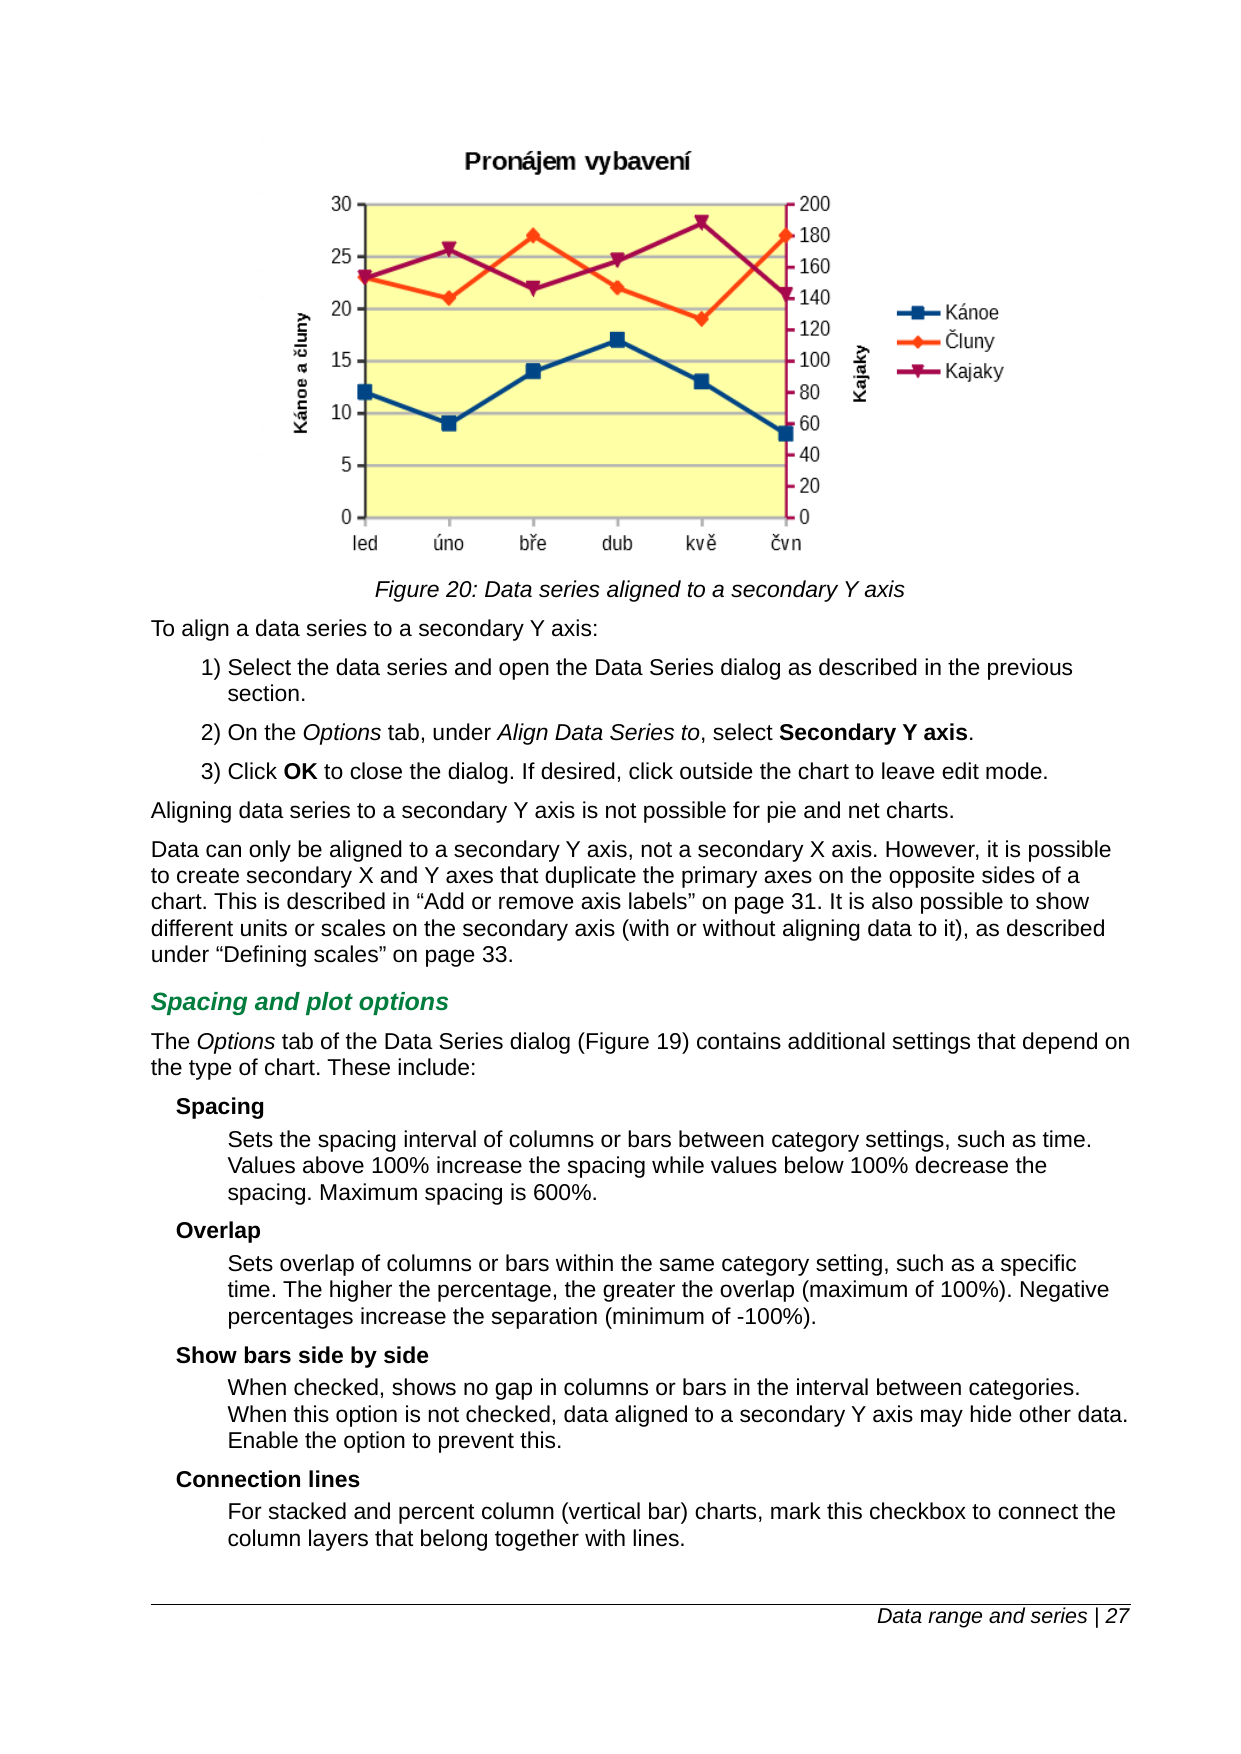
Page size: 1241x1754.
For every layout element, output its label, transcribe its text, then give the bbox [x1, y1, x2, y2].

list On the Options tab, under Align Data Series to, select Secondary Y axis. [227, 719, 1131, 745]
list Click OK to close the dialog. If desired, click outside the chart to leave edit mode. [227, 758, 1131, 784]
text Overlap [176, 1217, 1131, 1244]
subtitle Spacing and plot options [151, 987, 1131, 1016]
text Figure 20: Data series aligned to a secondary Y axis [261, 576, 1021, 603]
text Show bars side by side [176, 1342, 1131, 1368]
text Sets the spacing interval of columns or bars between category settings, such as time. Values above 100% increase the spacing while values below 100% decrease the spacing. Maximum spacing is 600%. [227, 1126, 1131, 1205]
picture [261, 121, 1021, 564]
list The Options tab of the Data Series dialog (Figure 19) contains additional settings that depend on the type of chart. These include: [151, 1028, 1131, 1081]
text Aligning data series to a secondary Y axis is not possible for pie and net charts. [151, 797, 1131, 823]
text Connection lines [176, 1466, 1131, 1492]
list To align a data series to a secondary Y axis: [151, 615, 1131, 641]
list Select the data series and open the Data Series dialog as described in the previous section. [227, 654, 1131, 707]
text Data can only be aligned to a secondary Y axis, not a secondary X axis. However, it is possible to create secondary X and Y axes that duplicate the primary axes on the opposite sides of a chart. This is described in “Add or remove axis labels” on page 31. It is also possible to show different units or scales on the secondary axis (with or without aligning data to it), as described under “Defining scales” on page 33. [151, 836, 1131, 967]
text When checked, shows no gap in columns or bars in the interval between categories. When this option is not checked, data aligned to a secondary Y axis may hide other data. Enable the option to prevent this. [227, 1374, 1131, 1453]
text Spacing [176, 1093, 1131, 1119]
text For stacked and percent column (vertical bar) charts, mark this checkbox to connect the column layers that belong together with lines. [227, 1498, 1131, 1551]
text Sets overlap of columns or bars within the same category setting, such as a specific time. The higher the percentage, the greater the overlap (maximum of 100%). Negative percentages increase the separation (minimum of -100%). [227, 1250, 1131, 1329]
